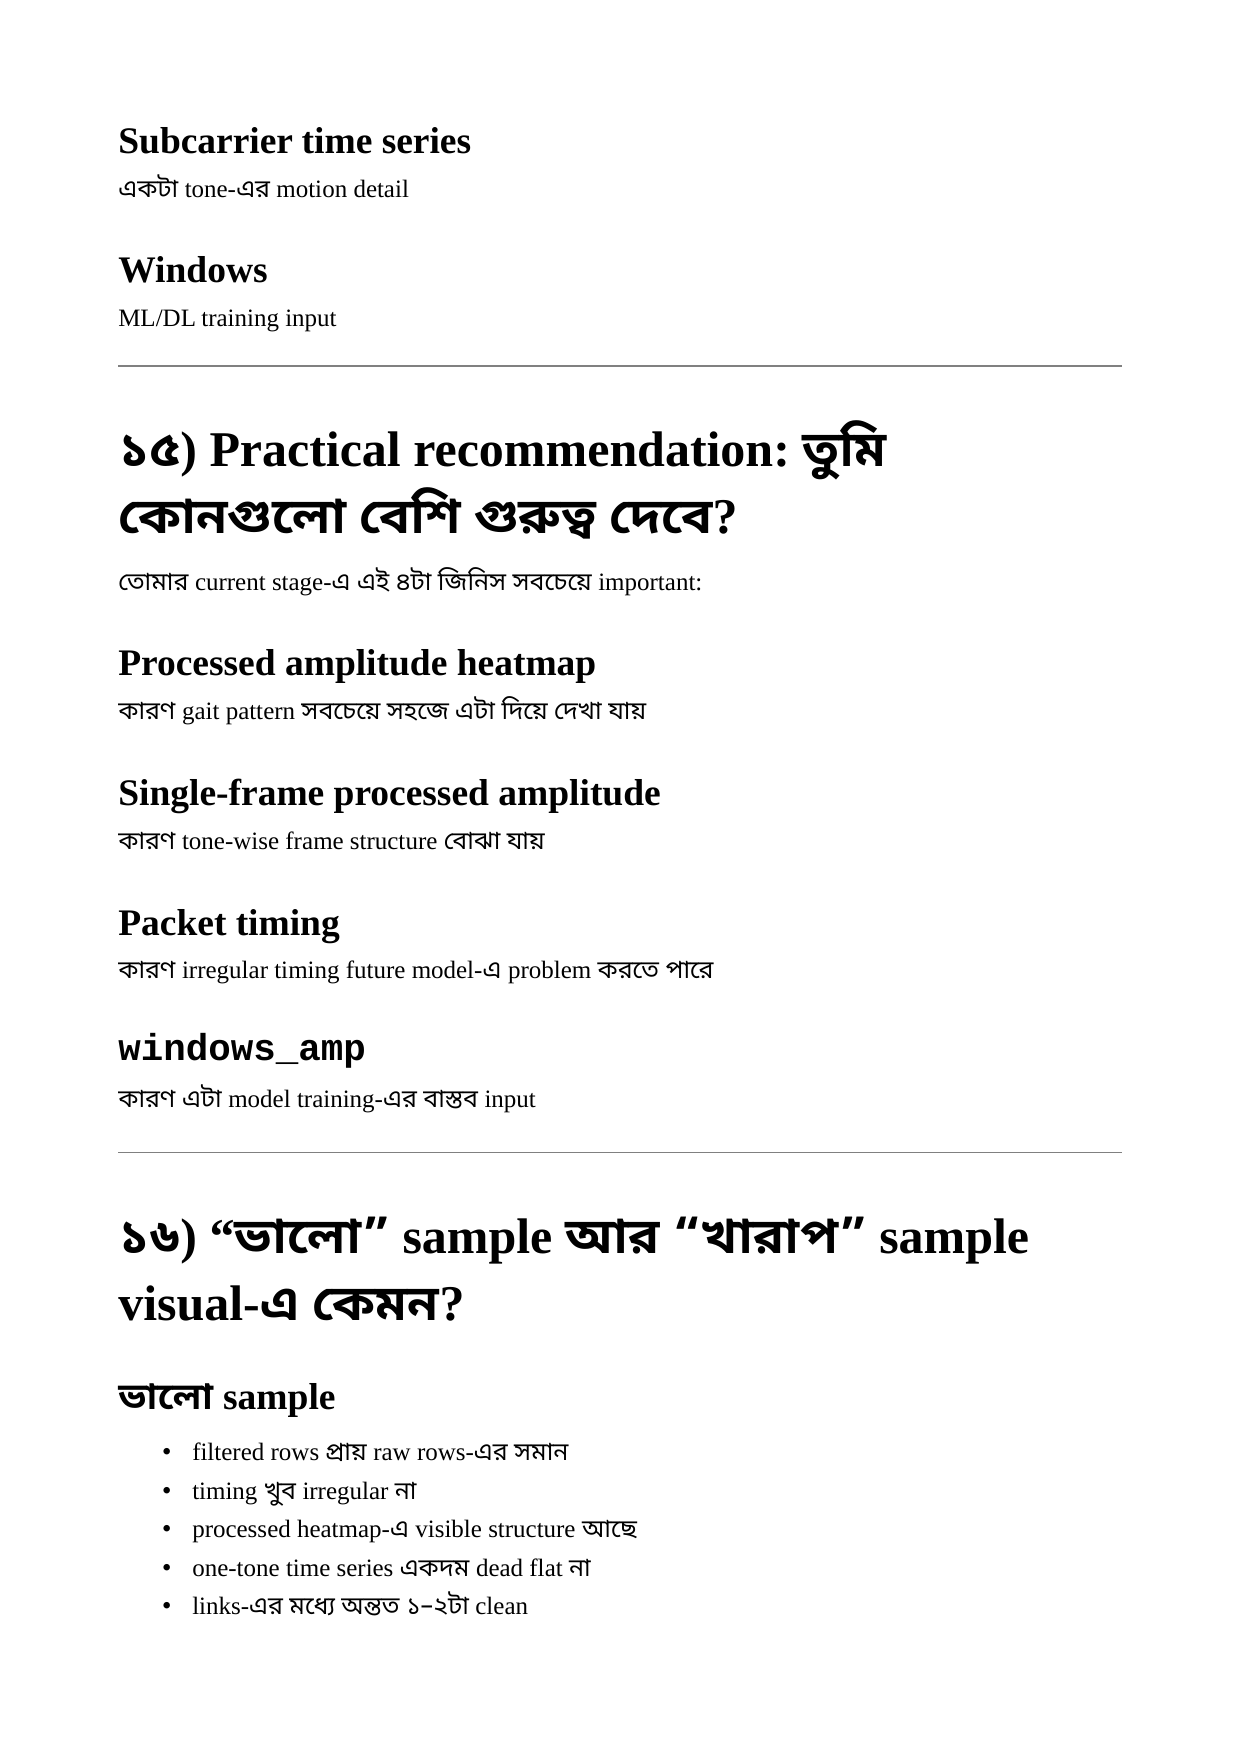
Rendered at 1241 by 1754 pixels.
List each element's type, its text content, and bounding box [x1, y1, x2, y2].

subtitle Packet timing [118, 900, 1122, 943]
subtitle windows_amp [118, 1029, 1122, 1072]
text ML/DL training input [118, 303, 1122, 332]
list one-tone time series একদম dead flat না [162, 1553, 1122, 1586]
text কারণ irregular timing future model-এ problem করতে পারে [118, 956, 1122, 989]
text তোমার current stage-এ এই ৪টা জিনিস সবচেয়ে important: [118, 567, 1122, 600]
list filtered rows প্রায় raw rows-এর সমান [162, 1437, 1122, 1471]
text একটা tone-এর motion detail [118, 174, 1122, 207]
subtitle ভালো sample [118, 1374, 1122, 1425]
subtitle ১৬) “ভালো” sample আর “খারাপ” sample visual-এ কেমন? [118, 1207, 1122, 1341]
subtitle Subcarrier time series [118, 118, 1122, 161]
subtitle Processed amplitude heatmap [118, 641, 1122, 684]
text কারণ এটা model training-এর বাস্তব input [118, 1084, 1122, 1118]
text কারণ gait pattern সবচেয়ে সহজে এটা দিয়ে দেখা যায় [118, 696, 1122, 730]
subtitle Single-frame processed amplitude [118, 770, 1122, 813]
subtitle ১৫) Practical recommendation: তুমি কোনগুলো বেশি গুরুত্ব দেবে? [118, 420, 1122, 554]
text কারণ tone-wise frame structure বোঝা যায় [118, 826, 1122, 859]
list links-এর মধ্যে অন্তত ১–২টা clean [162, 1591, 1122, 1625]
list processed heatmap-এ visible structure আছে [162, 1514, 1122, 1548]
subtitle Windows [118, 248, 1122, 291]
list timing খুব irregular না [162, 1476, 1122, 1509]
